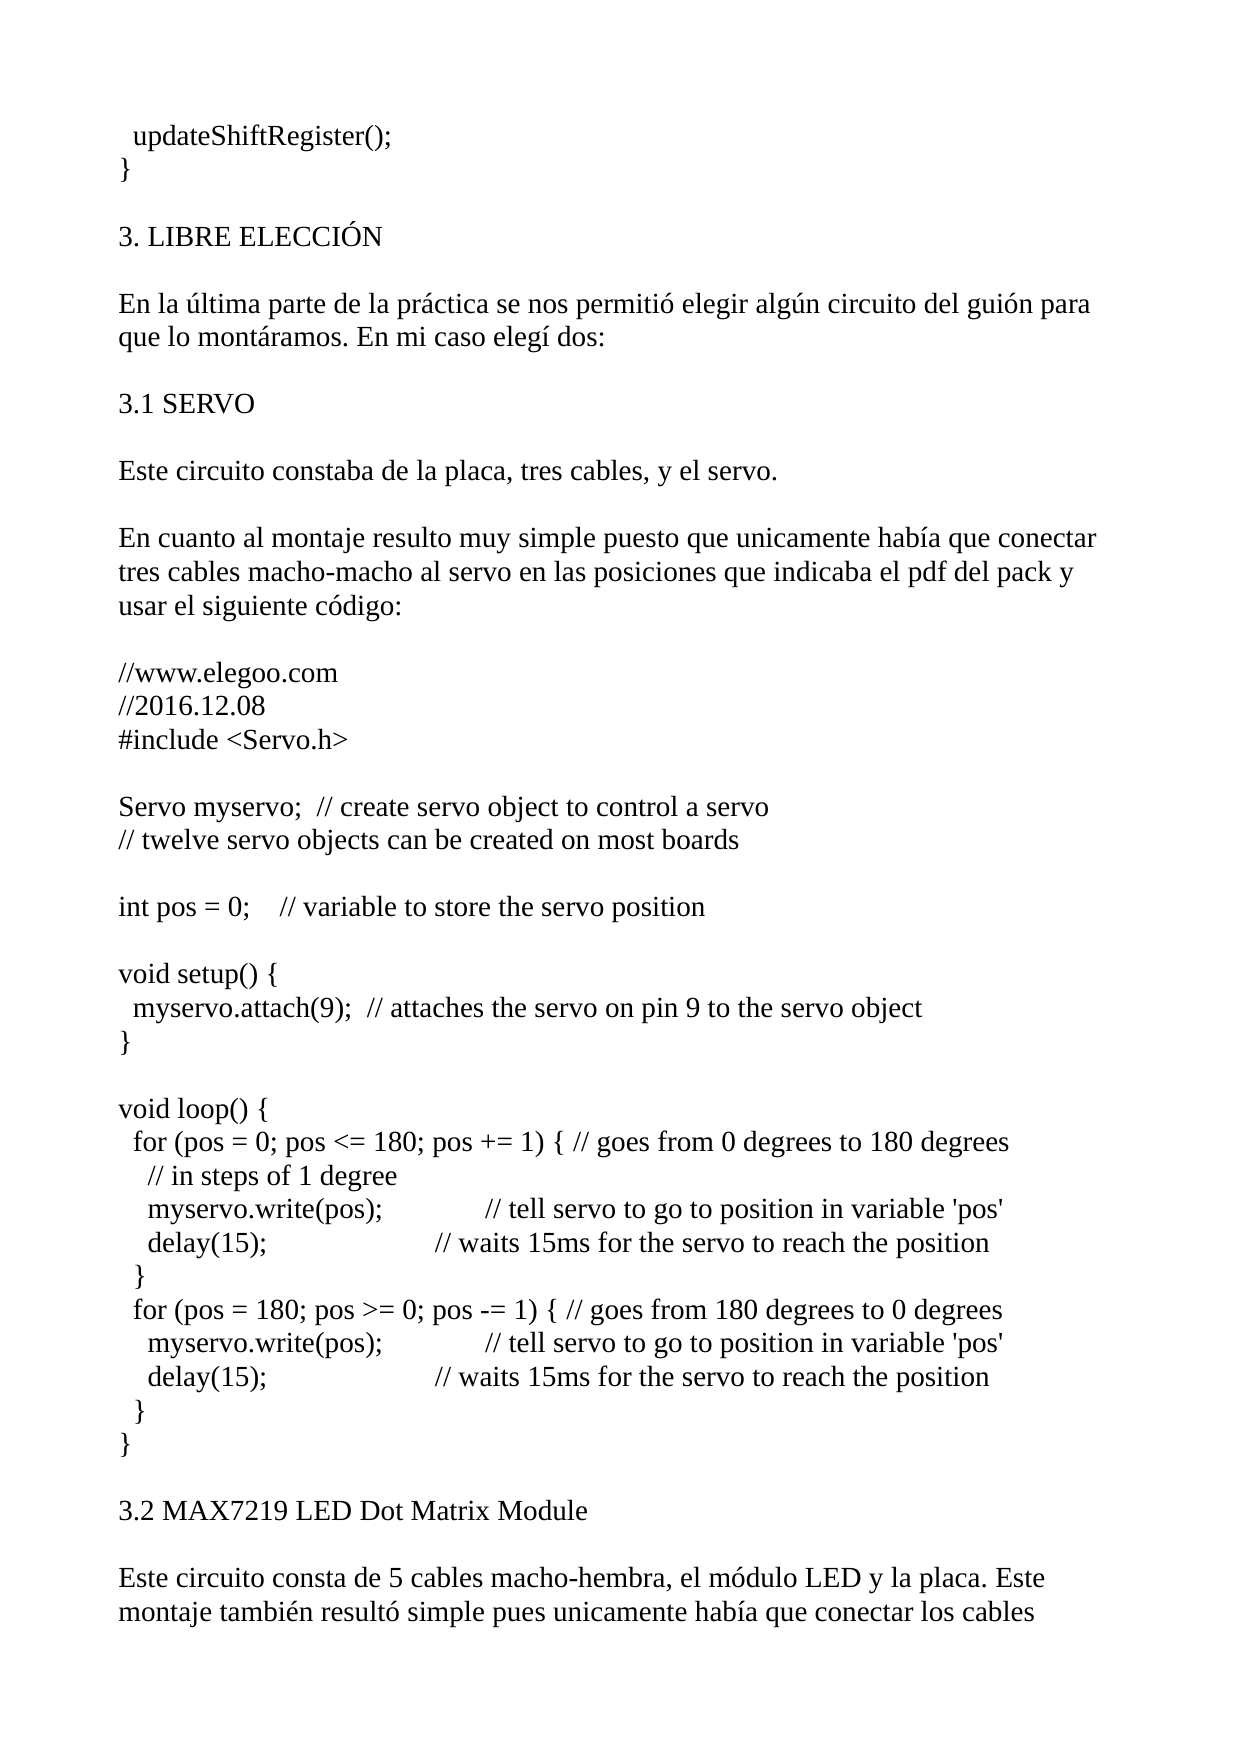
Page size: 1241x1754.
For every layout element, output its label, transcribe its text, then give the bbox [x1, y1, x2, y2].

text void loop() { [118, 1091, 1122, 1124]
text 3.2 MAX7219 LED Dot Matrix Module [118, 1493, 1122, 1527]
text Servo myservo; // create servo object to control a servo [118, 789, 1122, 822]
text for (pos = 180; pos >= 0; pos -= 1) { // goes from 180 degrees to 0 degrees [118, 1292, 1122, 1326]
text } [118, 1393, 1122, 1426]
text } [118, 1258, 1122, 1292]
text 3.1 SERVO [118, 386, 1122, 420]
text En cuanto al montaje resulto muy simple puesto que unicamente había que conectar tres cables macho-macho al servo en las posiciones que indicaba el pdf del pack y usar el siguiente código: [118, 521, 1122, 621]
text int pos = 0; // variable to store the servo position [118, 889, 1122, 923]
text delay(15); // waits 15ms for the servo to reach the position [118, 1225, 1122, 1258]
text #include <Servo.h> [118, 722, 1122, 755]
text myservo.attach(9); // attaches the servo on pin 9 to the servo object [118, 990, 1122, 1024]
text //www.elegoo.com [118, 655, 1122, 688]
text } [118, 1024, 1122, 1057]
text updateShiftRegister(); [118, 118, 1122, 152]
text // in steps of 1 degree [118, 1158, 1122, 1191]
text //2016.12.08 [118, 688, 1122, 722]
text Este circuito constaba de la placa, tres cables, y el servo. [118, 453, 1122, 487]
text } [118, 1426, 1122, 1460]
text delay(15); // waits 15ms for the servo to reach the position [118, 1359, 1122, 1393]
text myservo.write(pos); // tell servo to go to position in variable 'pos' [118, 1326, 1122, 1359]
text void setup() { [118, 957, 1122, 990]
text myservo.write(pos); // tell servo to go to position in variable 'pos' [118, 1191, 1122, 1225]
text En la última parte de la práctica se nos permitió elegir algún circuito del guión para que lo montáramos. En mi caso elegí dos: [118, 286, 1122, 353]
text } [118, 152, 1122, 185]
text Este circuito consta de 5 cables macho-hembra, el módulo LED y la placa. Este montaje también resultó simple pues unicamente había que conectar los cables [118, 1560, 1122, 1627]
text for (pos = 0; pos <= 180; pos += 1) { // goes from 0 degrees to 180 degrees [118, 1124, 1122, 1158]
text // twelve servo objects can be created on most boards [118, 822, 1122, 856]
text 3. LIBRE ELECCIÓN [118, 219, 1122, 252]
